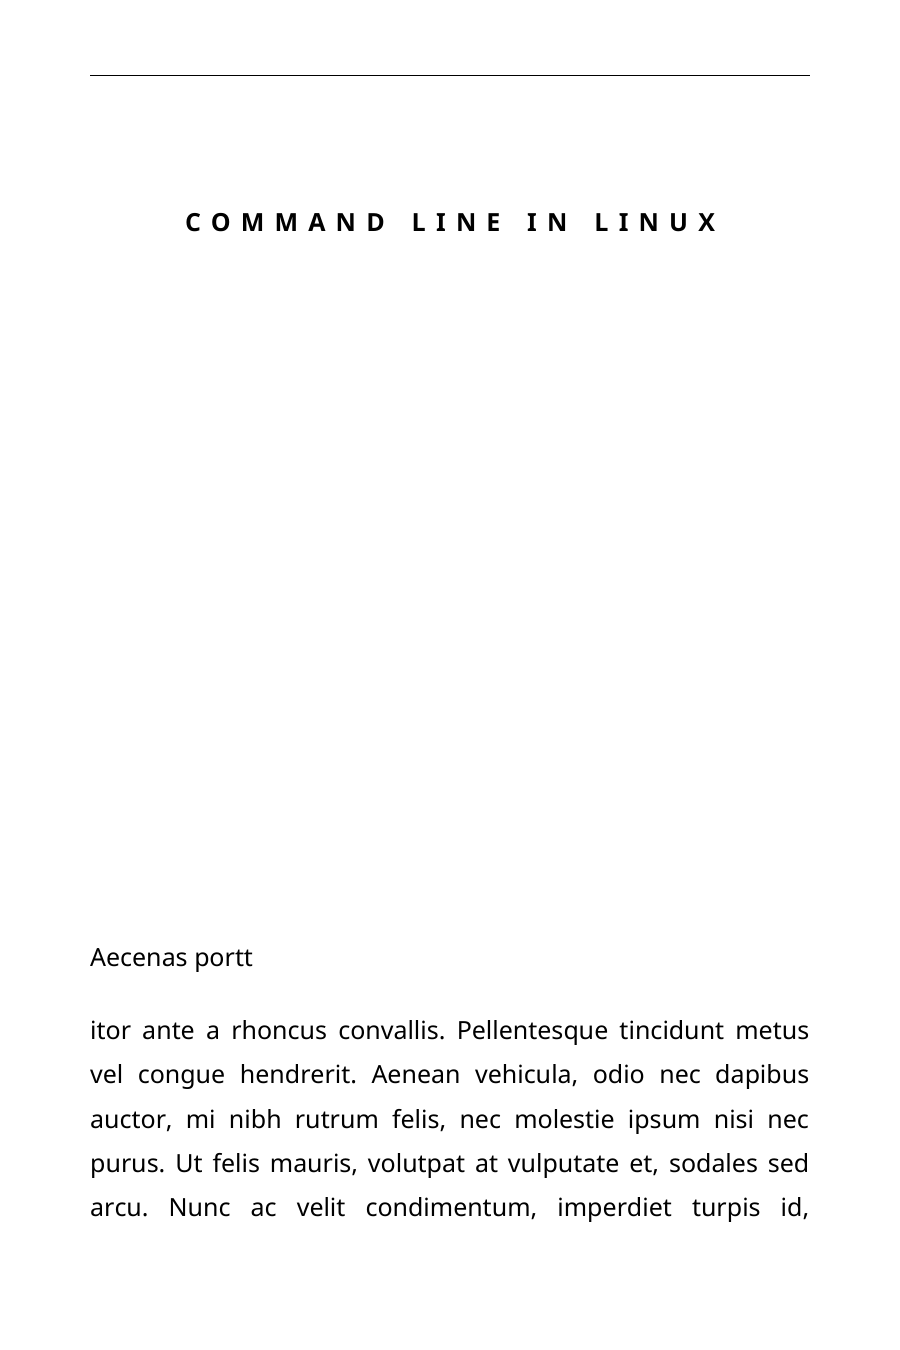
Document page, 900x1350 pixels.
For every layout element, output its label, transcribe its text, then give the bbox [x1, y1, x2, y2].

subtitle COMMAND LINE IN LINUX [90, 205, 810, 239]
text Aecenas portt [90, 939, 810, 973]
text itor ante a rhoncus convallis. Pellentesque tincidunt metus vel congue hendrerit. Aenean vehicula, odio nec dapibus auctor, mi nibh rutrum felis, nec molestie ipsum nisi nec purus. Ut felis mauris, volutpat at vulputate et, sodales sed arcu. Nunc ac velit condimentum, imperdiet turpis id, [90, 1013, 810, 1224]
